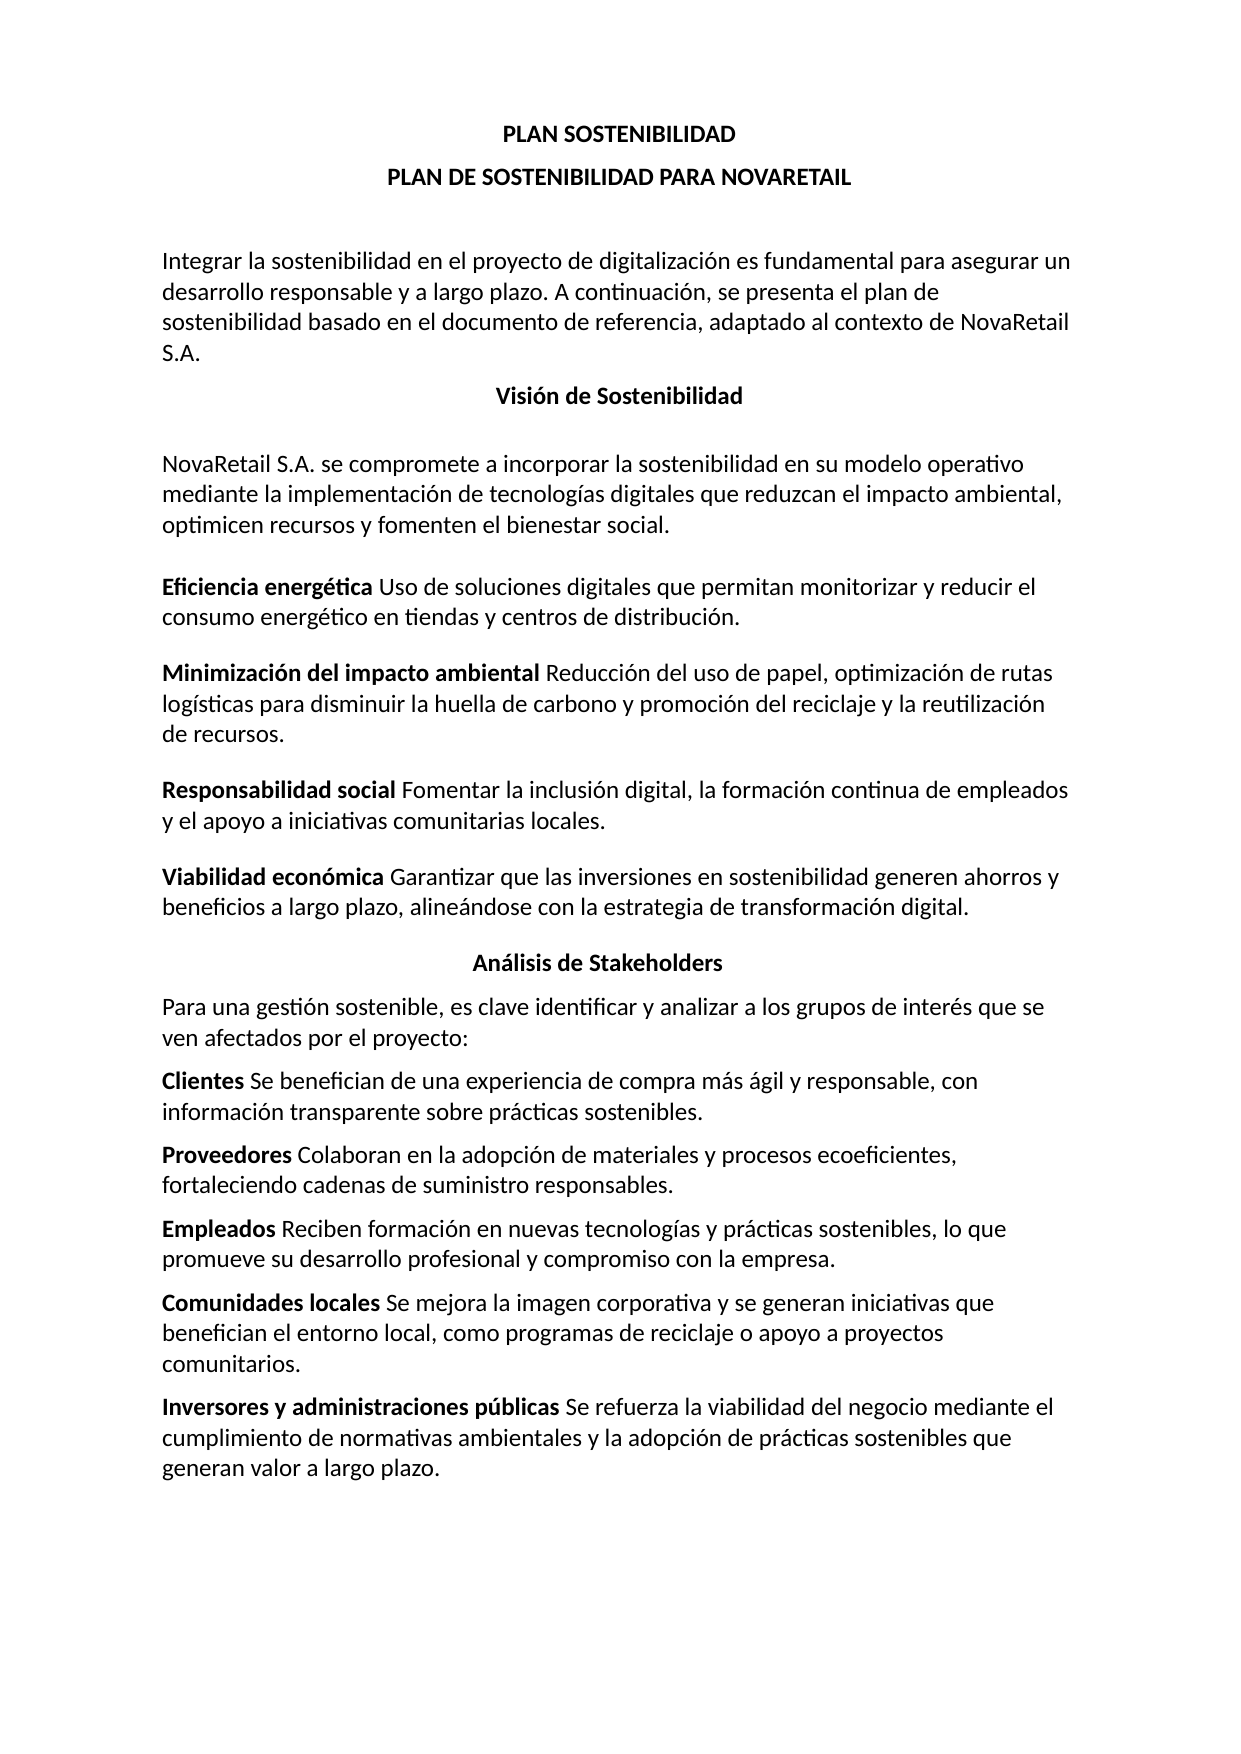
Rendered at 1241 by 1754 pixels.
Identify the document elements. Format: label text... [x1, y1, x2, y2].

subtitle Responsabilidad social Fomentar la inclusión digital, la formación continua de empleados y el apoyo a iniciativas comunitarias locales. [162, 774, 1077, 836]
subtitle NovaRetail S.A. se compromete a incorporar la sostenibilidad en su modelo operativo mediante la implementación de tecnologías digitales que reduzcan el impacto ambiental, optimicen recursos y fomenten el bienestar social. [162, 448, 1077, 539]
subtitle Proveedores Colaboran en la adopción de materiales y procesos ecoeficientes, fortaleciendo cadenas de suministro responsables. [162, 1139, 1077, 1200]
subtitle Comunidades locales Se mejora la imagen corporativa y se generan iniciativas que benefician el entorno local, como programas de reciclaje o apoyo a proyectos comunitarios. [162, 1287, 1077, 1379]
text PLAN DE SOSTENIBILIDAD PARA NOVARETAIL [162, 161, 1077, 192]
subtitle Inversores y administraciones públicas Se refuerza la viabilidad del negocio mediante el cumplimiento de normativas ambientales y la adopción de prácticas sostenibles que generan valor a largo plazo. [162, 1392, 1077, 1483]
subtitle Eficiencia energética Uso de soluciones digitales que permitan monitorizar y reducir el consumo energético en tiendas y centros de distribución. [162, 571, 1077, 632]
subtitle Clientes Se benefician de una experiencia de compra más ágil y responsable, con información transparente sobre prácticas sostenibles. [162, 1065, 1077, 1126]
text Integrar la sostenibilidad en el proyecto de digitalización es fundamental para asegurar un desarrollo responsable y a largo plazo. A continuación, se presenta el plan de sostenibilidad basado en el documento de referencia, adaptado al contexto de NovaRetail S.A. [162, 245, 1077, 367]
subtitle Análisis de Stakeholders [118, 947, 1077, 978]
subtitle Para una gestión sostenible, es clave identificar y analizar a los grupos de interés que se ven afectados por el proyecto: [162, 991, 1077, 1052]
text Visión de Sostenibilidad [162, 380, 1077, 411]
subtitle Empleados Reciben formación en nuevas tecnologías y prácticas sostenibles, lo que promueve su desarrollo profesional y compromiso con la empresa. [162, 1213, 1077, 1274]
subtitle Minimización del impacto ambiental Reducción del uso de papel, optimización de rutas logísticas para disminuir la huella de carbono y promoción del reciclaje y la reutilización de recursos. [162, 657, 1077, 749]
subtitle Viabilidad económica Garantizar que las inversiones en sostenibilidad generen ahorros y beneficios a largo plazo, alineándose con la estrategia de transformación digital. [162, 861, 1077, 922]
text PLAN SOSTENIBILIDAD [162, 118, 1077, 149]
